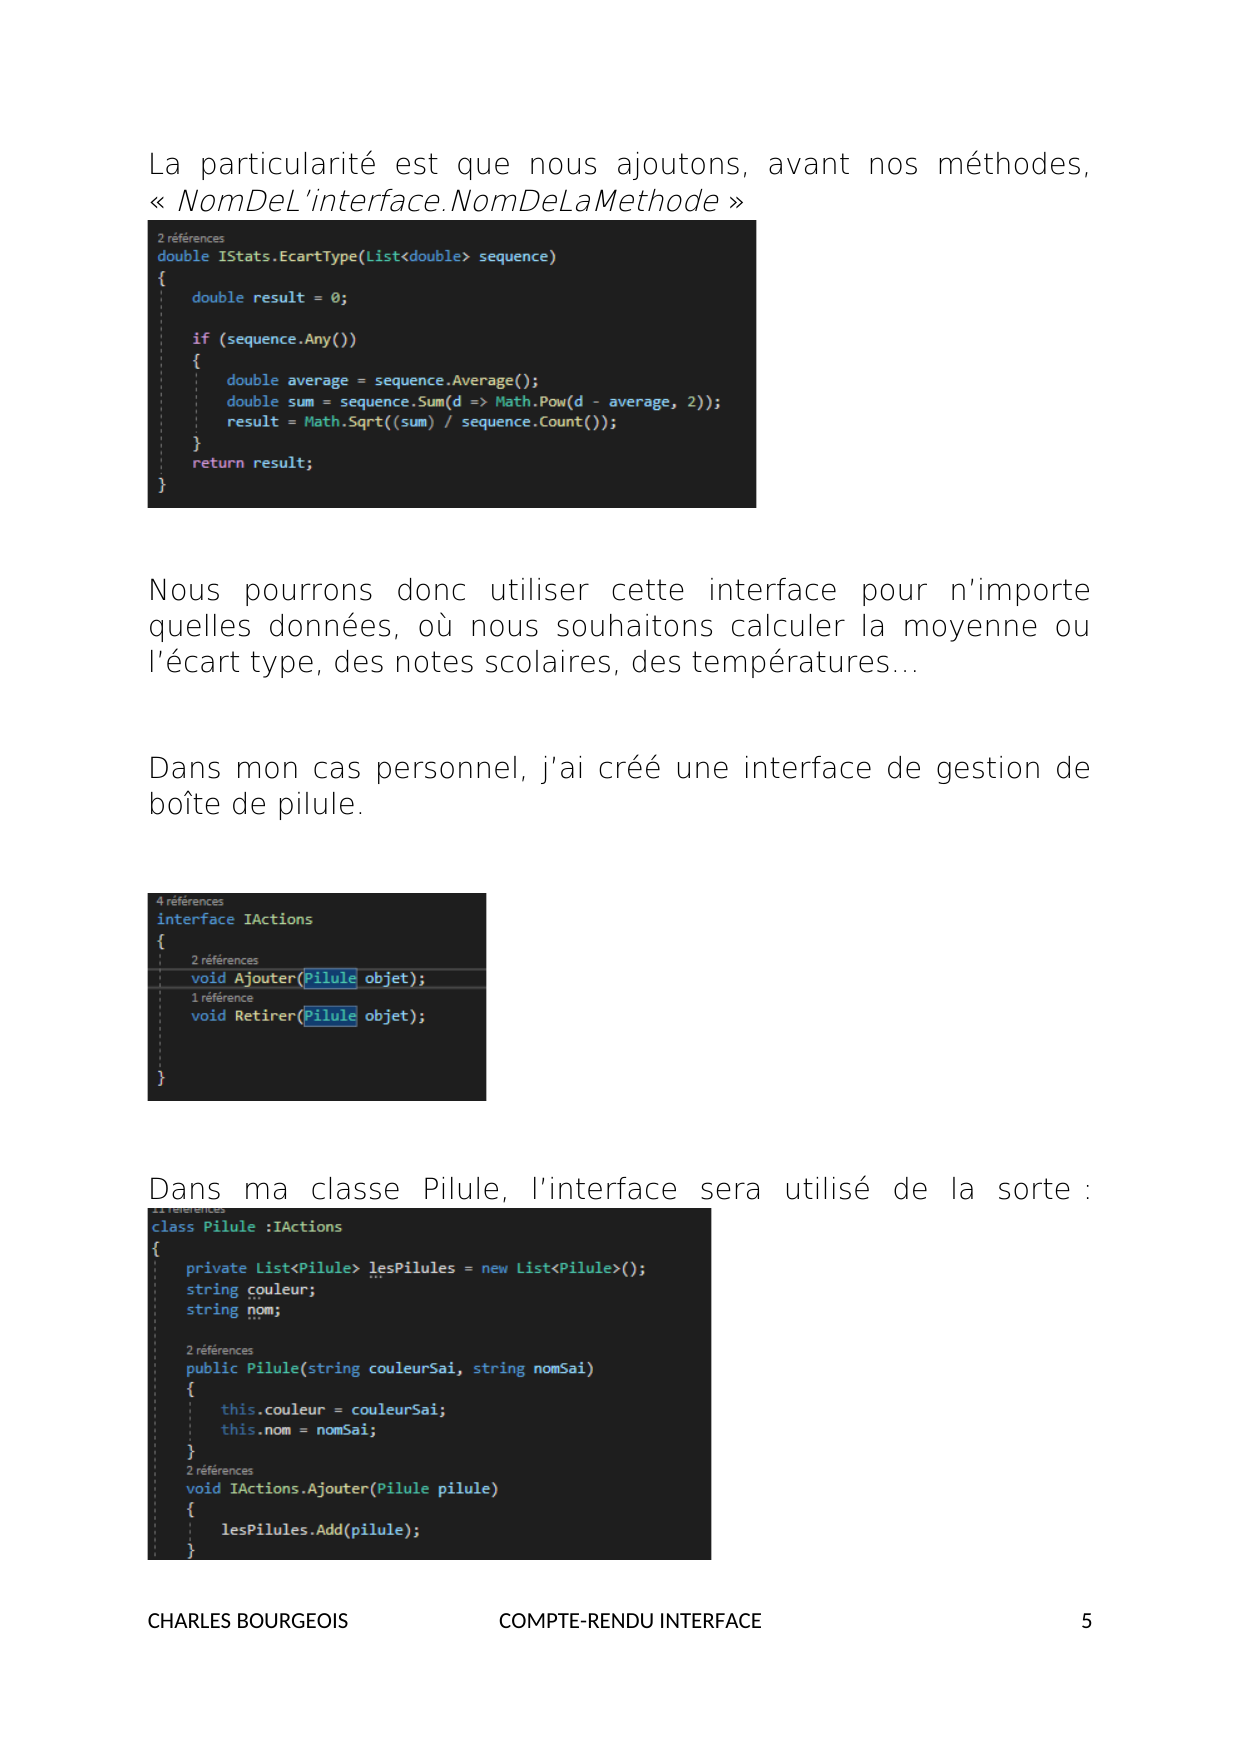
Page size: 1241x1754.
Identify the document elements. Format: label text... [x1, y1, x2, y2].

text Nous pourrons donc utiliser cette interface pour n’importe quelles données, où nous souhaitons calculer la moyenne ou l’écart type, des notes scolaires, des températures… [148, 573, 1092, 679]
text La particularité est que nous ajoutons, avant nos méthodes, « NomDeL’interface.NomDeLaMethode » [148, 148, 1092, 508]
text Dans mon cas personnel, j’ai créé une interface de gestion de boîte de pilule. [148, 751, 1092, 821]
text Dans ma classe Pilule, l’interface sera utilisé de la sorte : [148, 1172, 1092, 1560]
